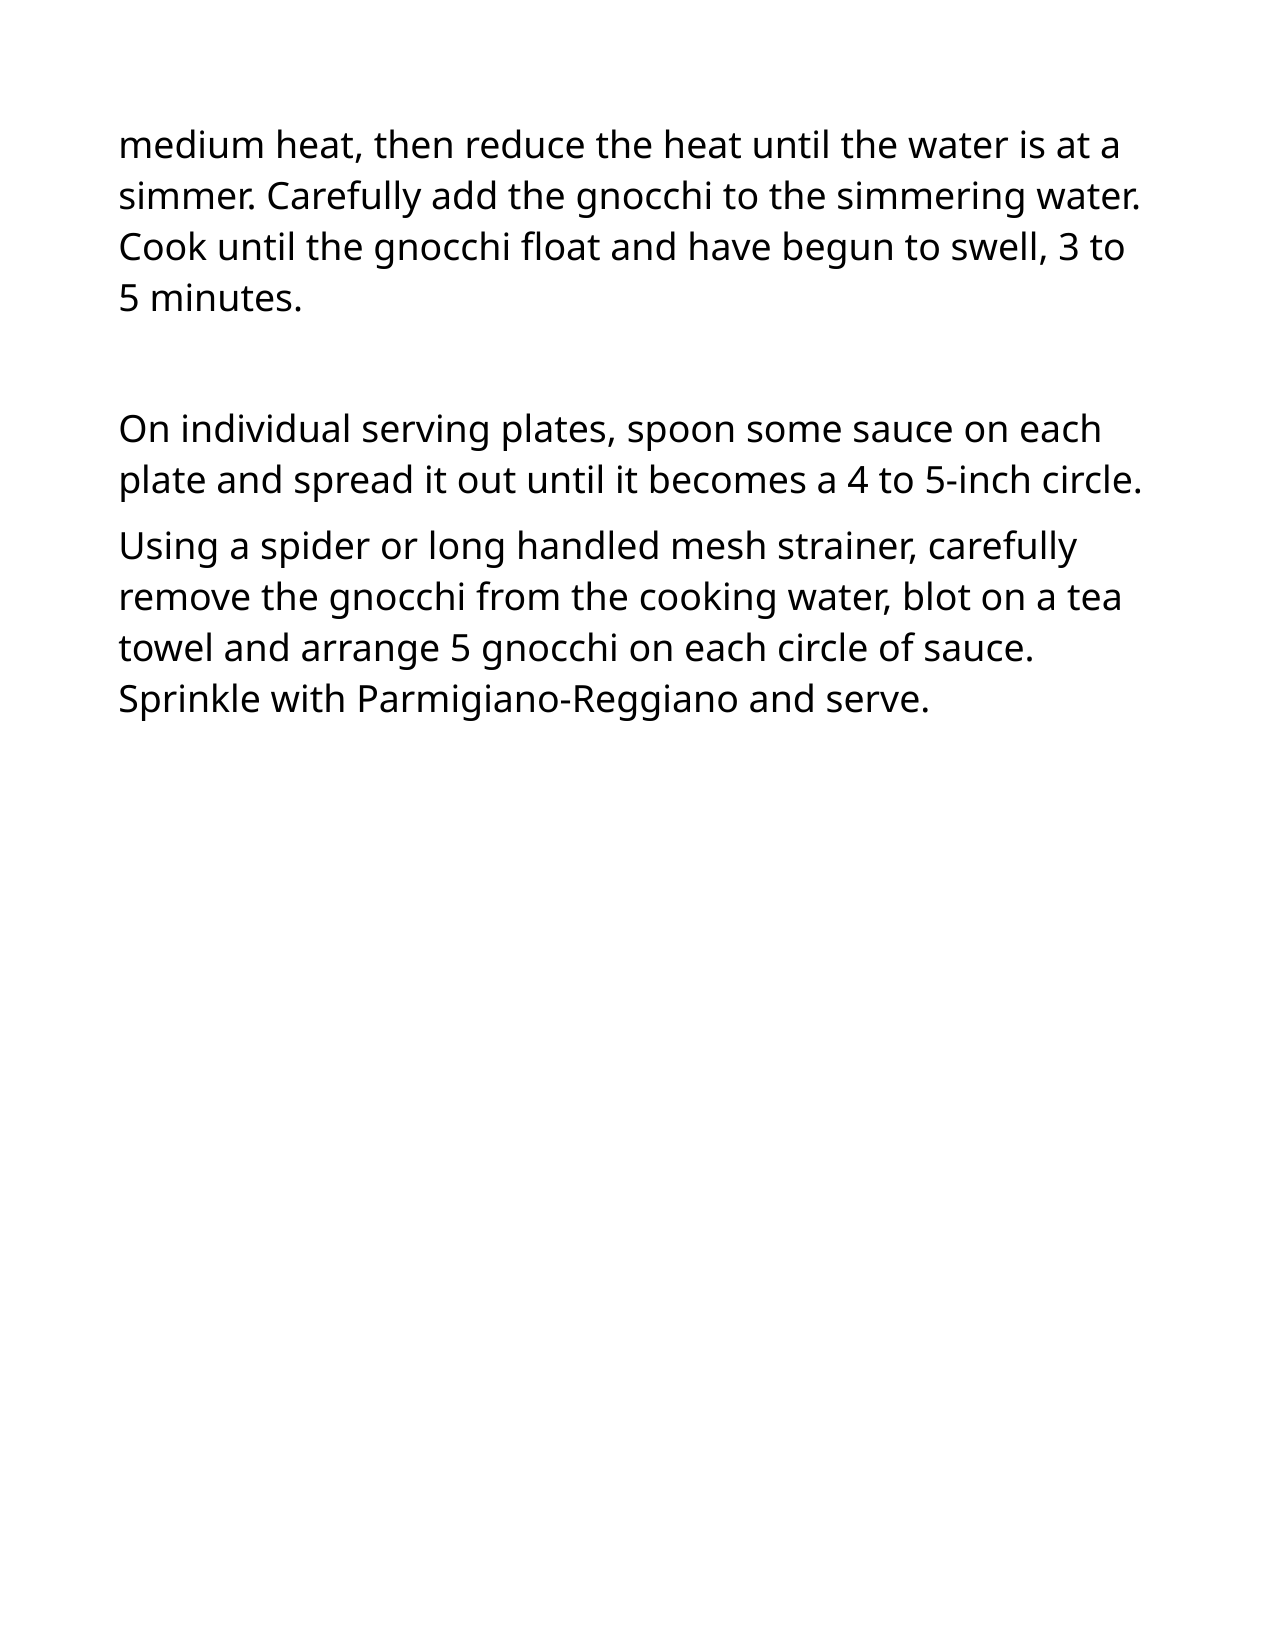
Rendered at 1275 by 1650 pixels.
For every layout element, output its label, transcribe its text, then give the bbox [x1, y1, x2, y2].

text medium heat, then reduce the heat until the water is at a simmer. Carefully add the gnocchi to the simmering water. Cook until the gnocchi float and have begun to swell, 3 to 5 minutes. [118, 118, 1157, 322]
text Using a spider or long handled mesh strainer, carefully remove the gnocchi from the cooking water, blot on a tea towel and arrange 5 gnocchi on each circle of sauce. Sprinkle with Parmigiano-Reggiano and serve. [118, 519, 1157, 723]
text On individual serving plates, spoon some sauce on each plate and spread it out until it becomes a 4 to 5-inch circle. [118, 402, 1157, 504]
